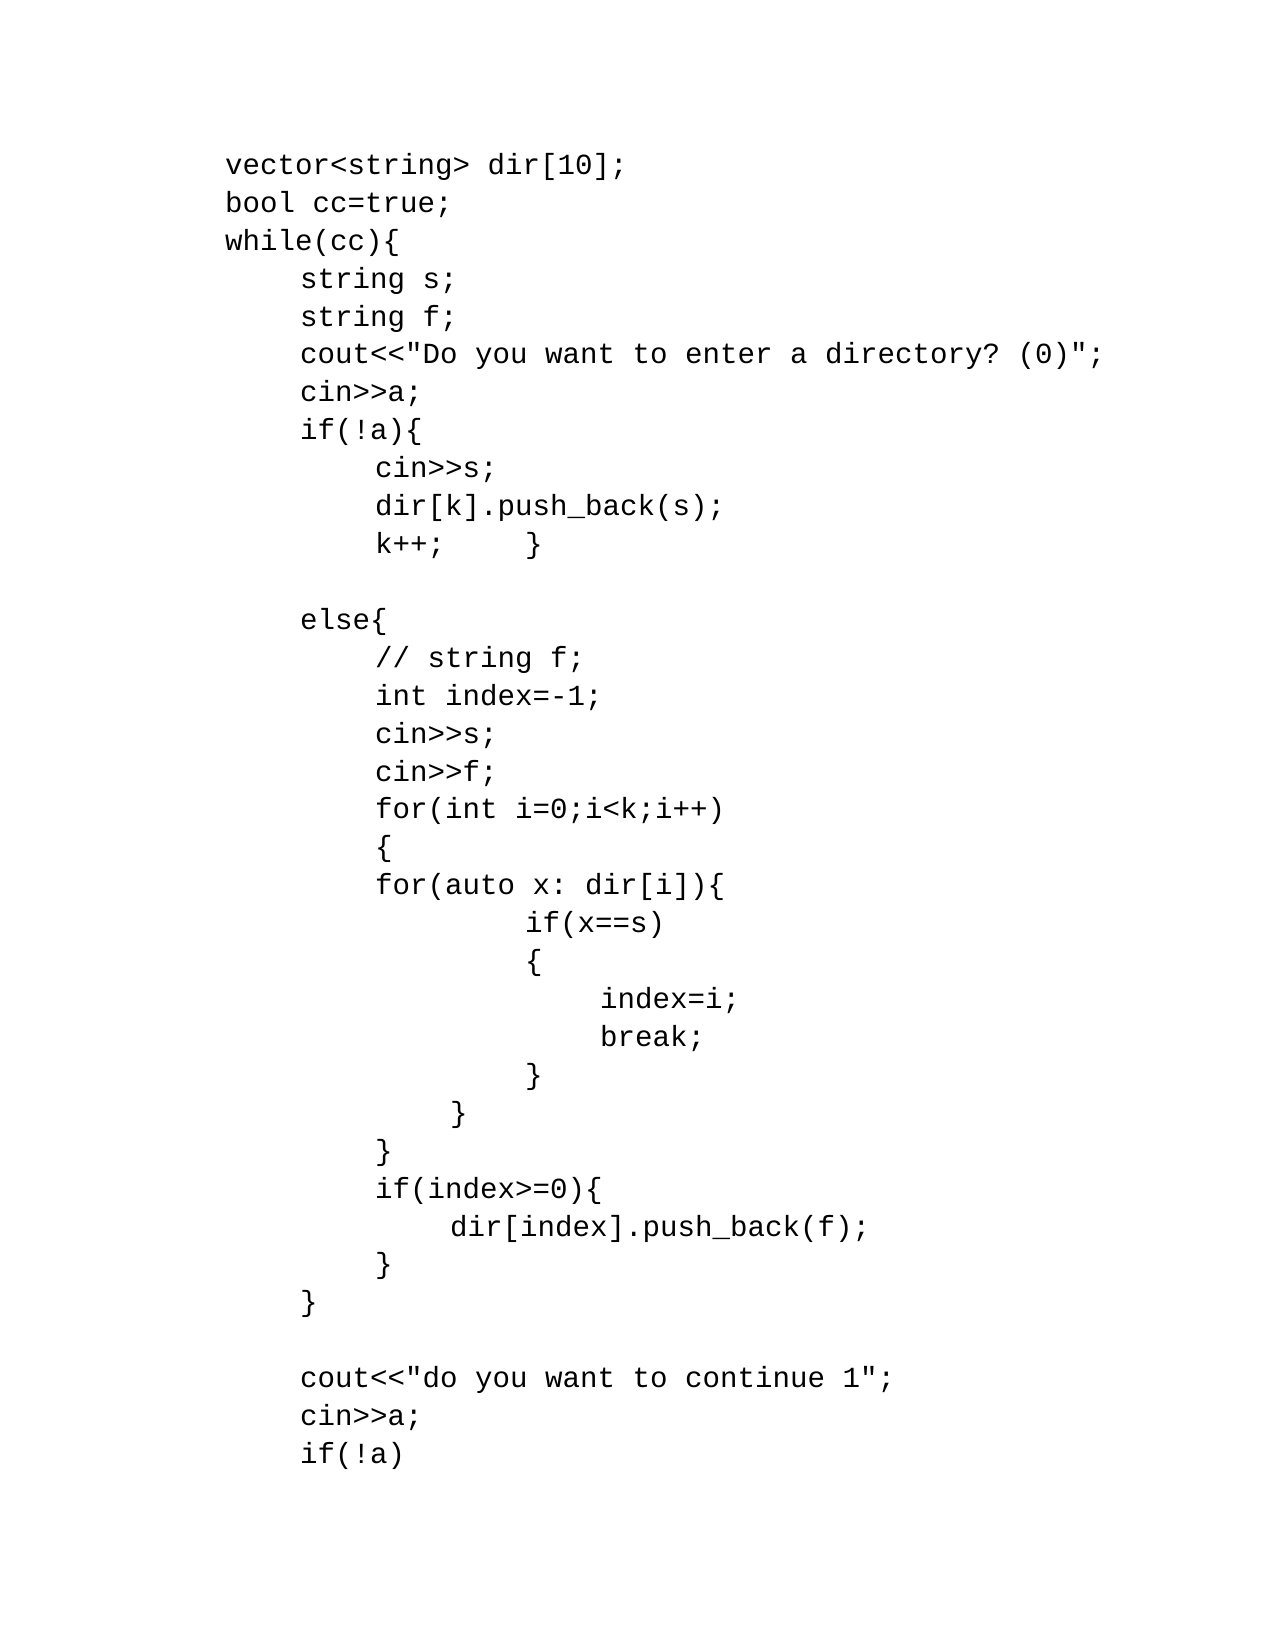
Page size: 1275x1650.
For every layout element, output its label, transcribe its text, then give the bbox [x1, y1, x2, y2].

text cout<<"do you want to continue 1"; [150, 1363, 1125, 1396]
text // string f; [150, 643, 1125, 676]
text index=i; [150, 984, 1125, 1017]
text cin>>s; [150, 453, 1125, 486]
text { [150, 946, 1125, 979]
text { [150, 832, 1125, 866]
text } [150, 1287, 1125, 1321]
text cin>>a; [150, 1401, 1125, 1434]
text cin>>s; [150, 719, 1125, 752]
text for(auto x: dir[i]){ [150, 870, 1125, 903]
text } [150, 1249, 1125, 1283]
text if(!a) [150, 1439, 1125, 1472]
text bool cc=true; [150, 188, 1125, 221]
text cout<<"Do you want to enter a directory? (0)"; [150, 339, 1125, 373]
text string f; [150, 302, 1125, 335]
text } [150, 1136, 1125, 1169]
text string s; [150, 264, 1125, 297]
text while(cc){ [150, 226, 1125, 259]
text vector<string> dir[10]; [150, 150, 1125, 183]
text dir[k].push_back(s); [150, 491, 1125, 524]
text if(x==s) [150, 908, 1125, 941]
text k++; } [150, 529, 1125, 562]
text if(index>=0){ [150, 1174, 1125, 1207]
text int index=-1; [150, 681, 1125, 714]
text cin>>a; [150, 377, 1125, 411]
text if(!a){ [150, 415, 1125, 448]
text dir[index].push_back(f); [150, 1212, 1125, 1245]
text } [150, 1098, 1125, 1131]
text for(int i=0;i<k;i++) [150, 794, 1125, 828]
text cin>>f; [150, 757, 1125, 790]
text else{ [150, 605, 1125, 638]
text break; [150, 1022, 1125, 1055]
text } [150, 1060, 1125, 1093]
